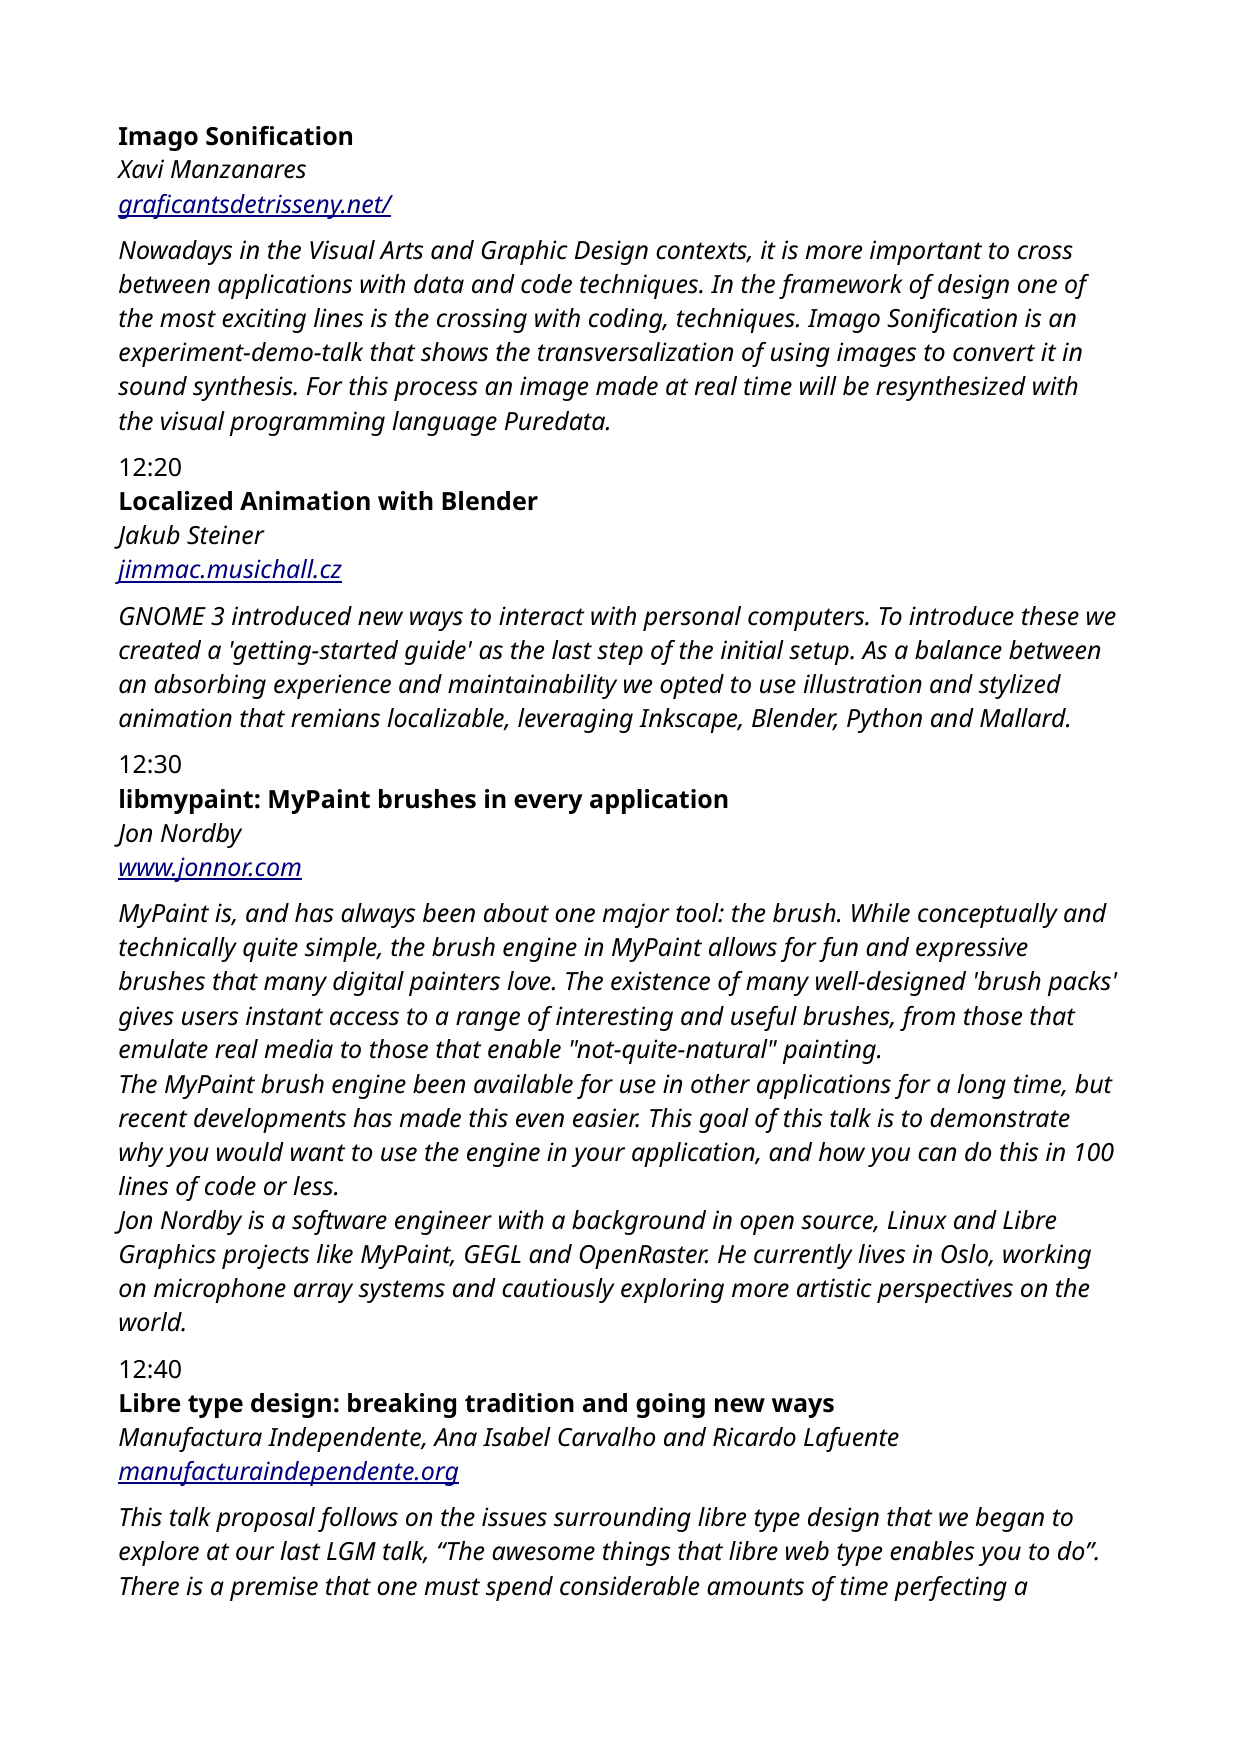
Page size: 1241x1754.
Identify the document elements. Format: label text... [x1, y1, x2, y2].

text Nowadays in the Visual Arts and Graphic Design contexts, it is more important to cross between applications with data and code techniques. In the framework of design one of the most exciting lines is the crossing with coding, techniques. Imago Sonification is an experiment-demo-talk that shows the transversalization of using images to convert it in sound synthesis. For this process an image made at real time will be resynthesized with the visual programming language Puredata. [118, 233, 1122, 437]
text 12:20 Localized Animation with Blender Jakub Steiner jimmac.musichall.cz [118, 450, 1122, 586]
text MyPaint is, and has always been about one major tool: the brush. While conceptually and technically quite simple, the brush engine in MyPaint allows for fun and expressive brushes that many digital painters love. The existence of many well-designed 'brush packs' gives users instant access to a range of interesting and useful brushes, from those that emulate real media to those that enable "not-quite-natural" painting. The MyPaint brush engine been available for use in other applications for a long time, but recent developments has made this even easier. This goal of this talk is to demonstrate why you would want to use the engine in your application, and how you can do this in 100 lines of code or less. Jon Nordby is a software engineer with a background in open source, Linux and Libre Graphics projects like MyPaint, GEGL and OpenRaster. He currently lives in Oslo, working on microphone array systems and cautiously exploring more artistic perspectives on the world. [118, 896, 1122, 1339]
text 12:40 Libre type design: breaking tradition and going new ways Manufactura Independente, Ana Isabel Carvalho and Ricardo Lafuente manufacturaindependente.org [118, 1351, 1122, 1487]
text Imago Sonification Xavi Manzanares graficantsdetrisseny.net/ [118, 118, 1122, 220]
text This talk proposal follows on the issues surrounding libre type design that we began to explore at our last LGM talk, “The awesome things that libre web type enables you to do”. There is a premise that one must spend considerable amounts of time perfecting a [118, 1500, 1122, 1602]
text GNOME 3 introduced new ways to interact with personal computers. To introduce these we created a 'getting-started guide' as the last step of the initial setup. As a balance between an absorbing experience and maintainability we opted to use illustration and stylized animation that remians localizable, leveraging Inkscape, Blender, Python and Mallard. [118, 598, 1122, 735]
text 12:30 libmypaint: MyPaint brushes in every application Jon Nordby www.jonnor.com [118, 747, 1122, 883]
